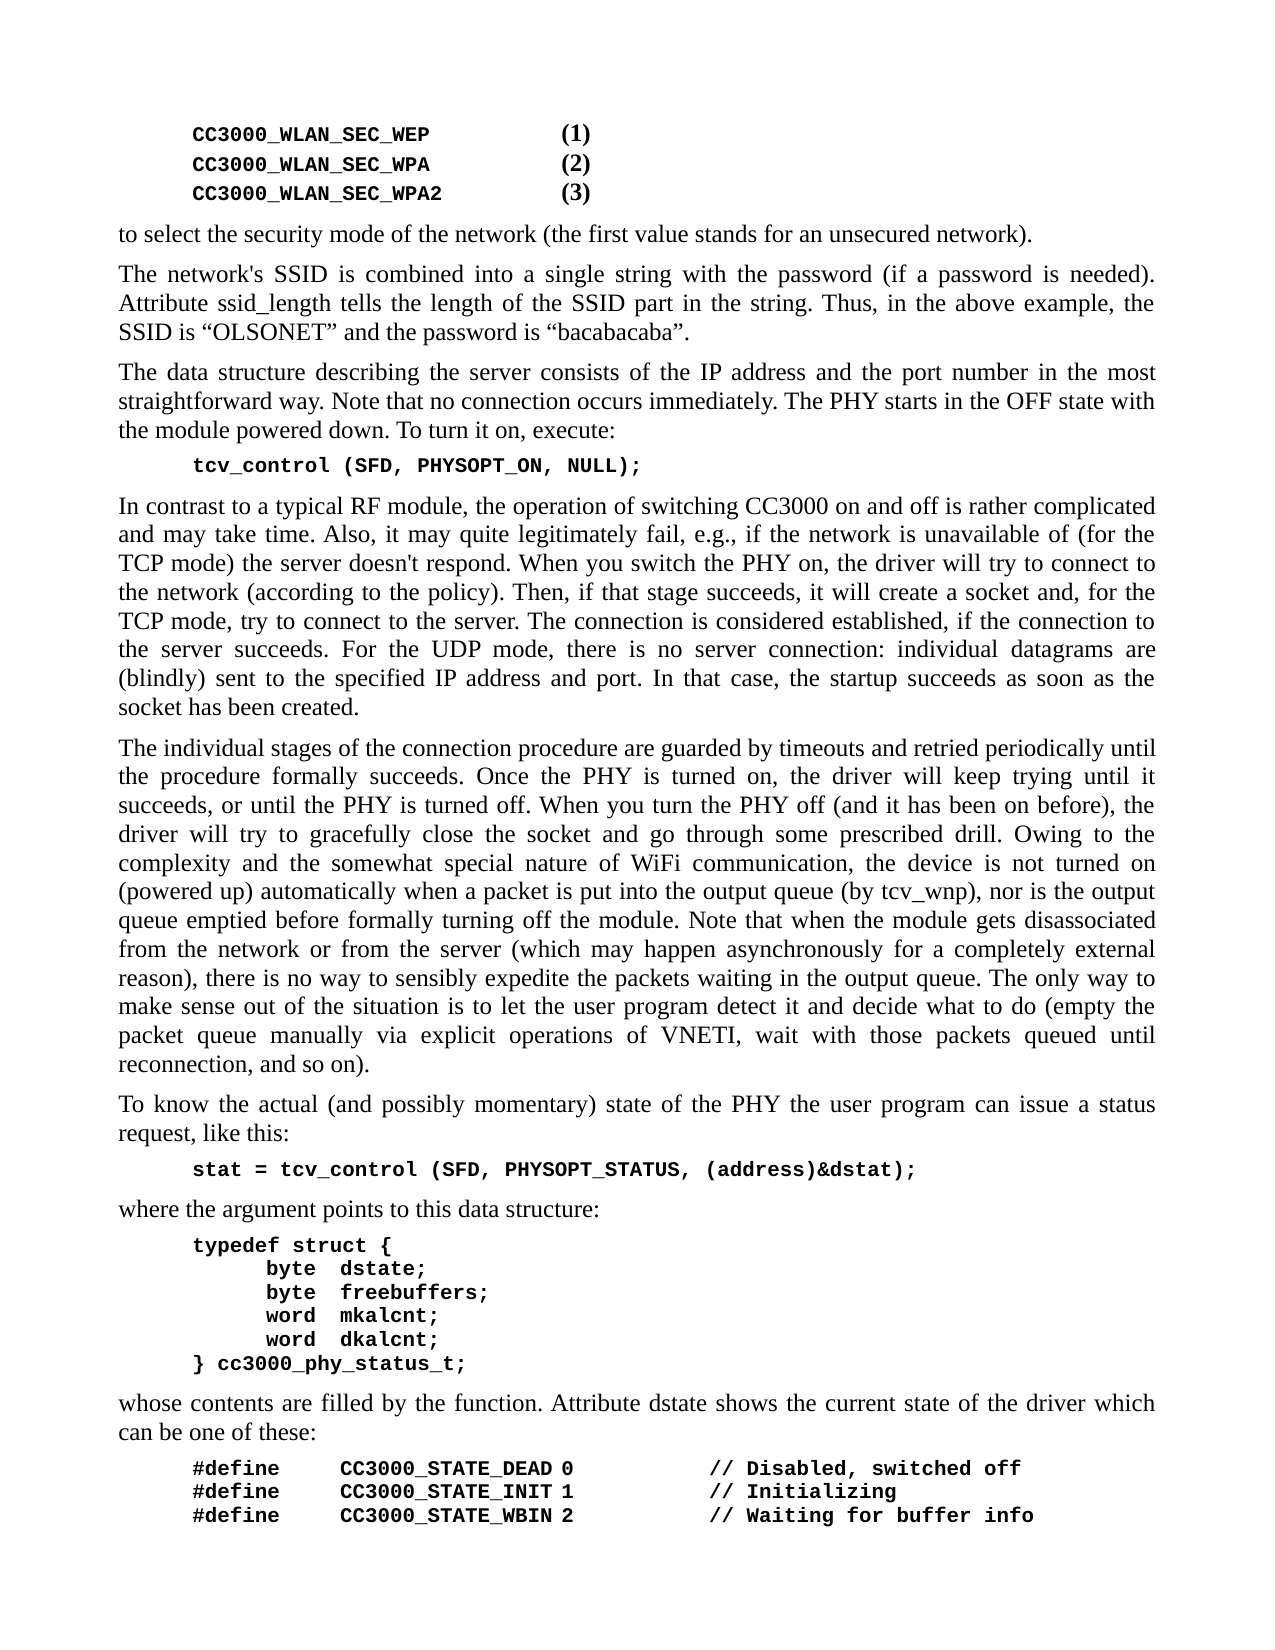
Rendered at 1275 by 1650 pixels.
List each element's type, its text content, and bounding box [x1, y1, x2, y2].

text byte freebuffers; [118, 1282, 1157, 1306]
text typedef struct { [118, 1234, 1157, 1258]
text } cc3000_phy_status_t; [118, 1353, 1157, 1376]
text In contrast to a typical RF module, the operation of switching CC3000 on and off is rather complicated and may take time. Also, it may quite legitimately fail, e.g., if the network is unavailable of (for the TCP mode) the server doesn't respond. When you switch the PHY on, the driver will try to connect to the network (according to the policy). Then, if that stage succeeds, it will create a socket and, for the TCP mode, try to connect to the server. The connection is considered established, if the connection to the server succeeds. For the UDP mode, there is no server connection: individual datagrams are (blindly) sent to the specified IP address and port. In that case, the startup succeeds as soon as the socket has been created. [118, 491, 1157, 721]
text The network's SSID is combined into a single string with the password (if a password is needed). Attribute ssid_length tells the length of the SSID part in the string. Thus, in the above example, the SSID is “OLSONET” and the password is “bacabacaba”. [118, 259, 1157, 345]
text word dkalcnt; [118, 1329, 1157, 1353]
text whose contents are filled by the function. Attribute dstate shows the current state of the driver which can be one of these: [118, 1388, 1157, 1446]
text To know the actual (and possibly momentary) state of the PHY the user program can issue a status request, like this: [118, 1089, 1157, 1147]
text The data structure describing the server consists of the IP address and the port number in the most straightforward way. Note that no connection occurs immediately. The PHY starts in the OFF state with the module powered down. To turn it on, execute: [118, 357, 1157, 443]
text stat = tcv_control (SFD, PHYSOPT_STATUS, (address)&dstat); [118, 1159, 1157, 1182]
text to select the security mode of the network (the first value stands for an unsecured network). [118, 219, 1157, 247]
text tcv_control (SFD, PHYSOPT_ON, NULL); [118, 455, 1157, 479]
text #define CC3000_STATE_WBIN 2 // Waiting for buffer info [118, 1505, 1157, 1528]
text CC3000_WLAN_SEC_WPA (2) [118, 148, 1157, 177]
text CC3000_WLAN_SEC_WPA2 (3) [118, 177, 1157, 207]
text The individual stages of the connection procedure are guarded by timeouts and retried periodically until the procedure formally succeeds. Once the PHY is turned on, the driver will keep trying until it succeeds, or until the PHY is turned off. When you turn the PHY off (and it has been on before), the driver will try to gracefully close the socket and go through some prescribed drill. Owing to the complexity and the somewhat special nature of WiFi communication, the device is not turned on (powered up) automatically when a packet is put into the output queue (by tcv_wnp), nor is the output queue emptied before formally turning off the module. Note that when the module gets disassociated from the network or from the server (which may happen asynchronously for a completely external reason), there is no way to sensibly expedite the packets waiting in the output queue. The only way to make sense out of the situation is to let the user program detect it and decide what to do (empty the packet queue manually via explicit operations of VNETI, wait with those packets queued until reconnection, and so on). [118, 733, 1157, 1078]
text #define CC3000_STATE_DEAD 0 // Disabled, switched off [118, 1457, 1157, 1481]
text CC3000_WLAN_SEC_WEP (1) [118, 118, 1157, 148]
text #define CC3000_STATE_INIT 1 // Initializing [118, 1481, 1157, 1505]
text where the argument points to this data structure: [118, 1194, 1157, 1223]
text word mkalcnt; [118, 1306, 1157, 1329]
text byte dstate; [118, 1258, 1157, 1282]
